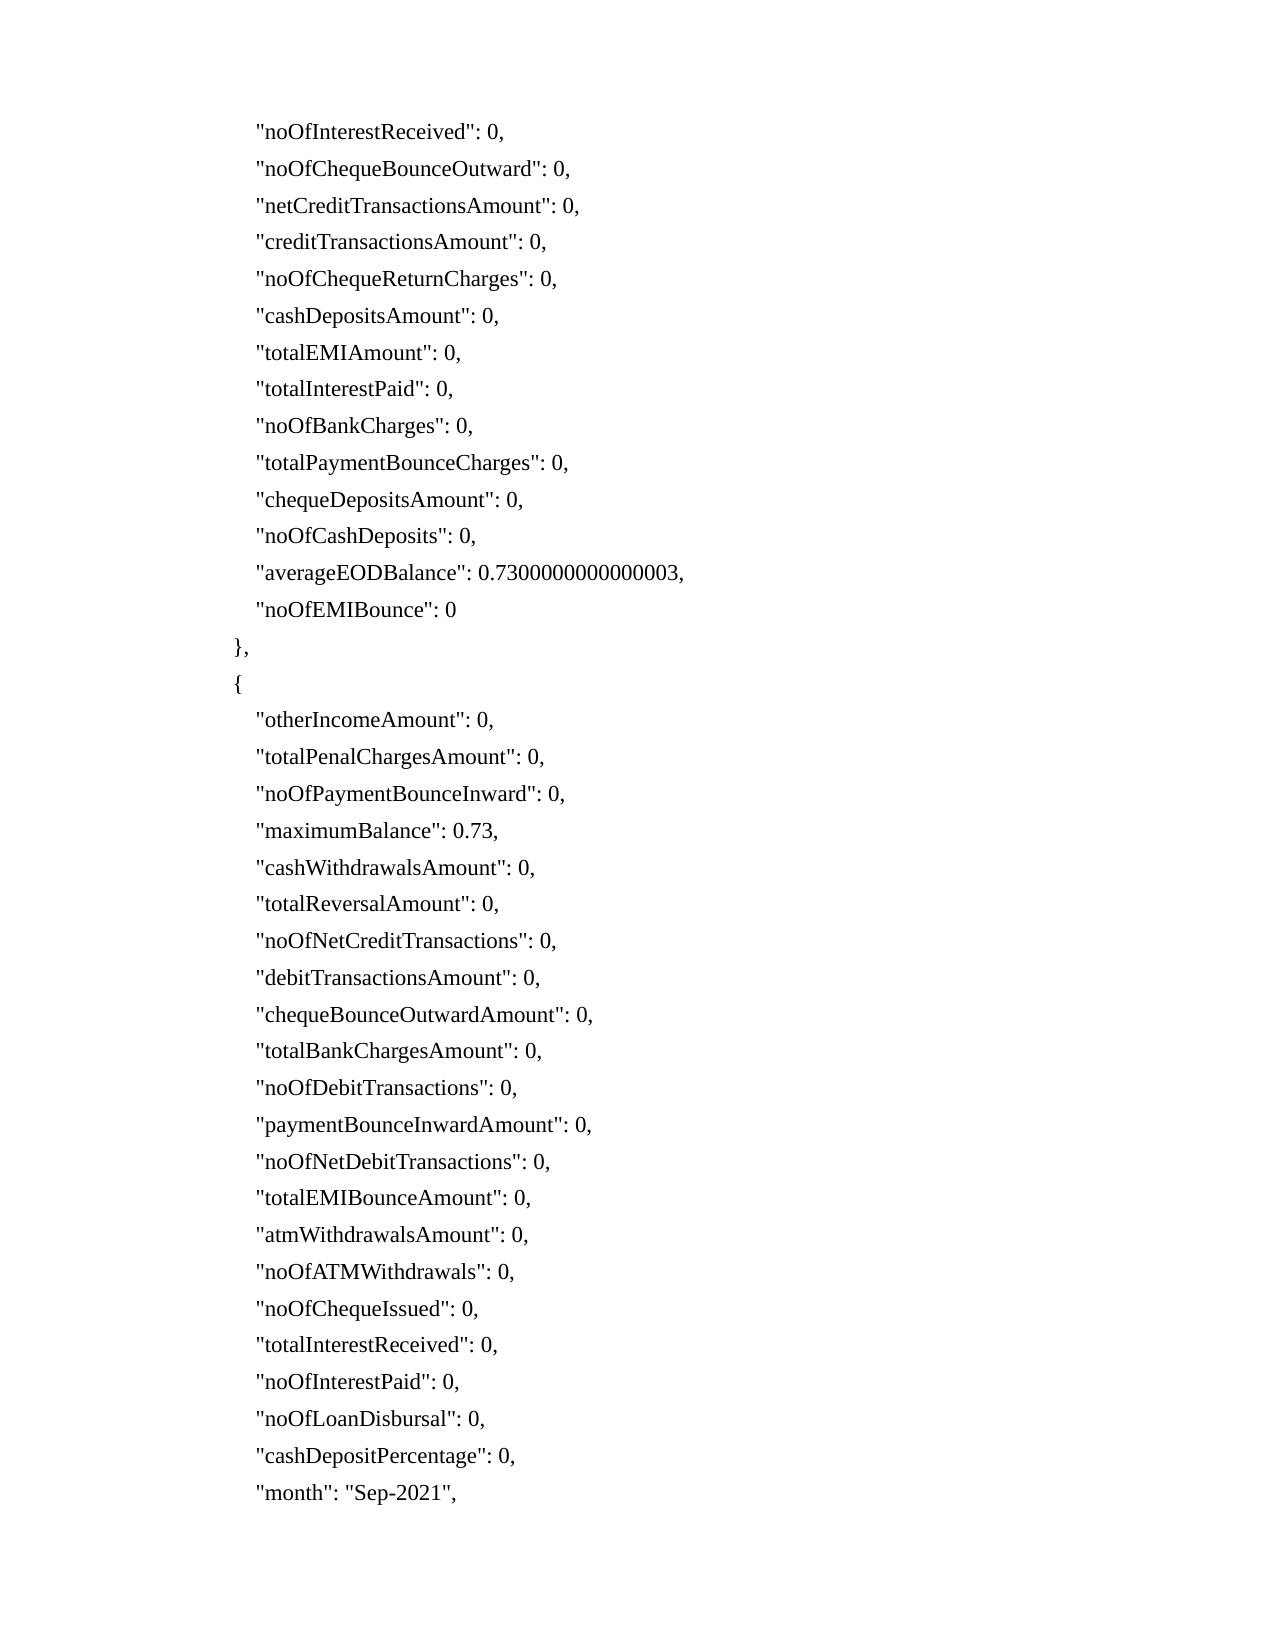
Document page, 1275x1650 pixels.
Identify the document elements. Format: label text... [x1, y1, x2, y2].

text "noOfChequeIssued": 0, [118, 1295, 1157, 1321]
text "totalInterestPaid": 0, [118, 376, 1157, 402]
text "otherIncomeAmount": 0, [118, 706, 1157, 733]
text "totalReversalAmount": 0, [118, 890, 1157, 917]
text "noOfInterestPaid": 0, [118, 1368, 1157, 1395]
text "atmWithdrawalsAmount": 0, [118, 1221, 1157, 1248]
text "debitTransactionsAmount": 0, [118, 964, 1157, 990]
text "totalPenalChargesAmount": 0, [118, 743, 1157, 769]
text "netCreditTransactionsAmount": 0, [118, 192, 1157, 218]
text "noOfChequeReturnCharges": 0, [118, 265, 1157, 292]
text "noOfNetDebitTransactions": 0, [118, 1148, 1157, 1174]
text "cashWithdrawalsAmount": 0, [118, 853, 1157, 880]
text "noOfATMWithdrawals": 0, [118, 1258, 1157, 1284]
text "noOfLoanDisbursal": 0, [118, 1405, 1157, 1431]
text "month": "Sep-2021", [118, 1479, 1157, 1505]
text "averageEODBalance": 0.7300000000000003, [118, 559, 1157, 586]
text "cashDepositsAmount": 0, [118, 302, 1157, 328]
text }, [118, 633, 1157, 659]
text "totalPaymentBounceCharges": 0, [118, 449, 1157, 475]
text { [118, 670, 1157, 696]
text "chequeBounceOutwardAmount": 0, [118, 1001, 1157, 1027]
text "totalInterestReceived": 0, [118, 1332, 1157, 1358]
text "cashDepositPercentage": 0, [118, 1442, 1157, 1468]
text "totalBankChargesAmount": 0, [118, 1037, 1157, 1064]
text "paymentBounceInwardAmount": 0, [118, 1111, 1157, 1137]
text "chequeDepositsAmount": 0, [118, 486, 1157, 512]
text "creditTransactionsAmount": 0, [118, 228, 1157, 255]
text "noOfBankCharges": 0, [118, 412, 1157, 439]
text "noOfCashDeposits": 0, [118, 523, 1157, 549]
text "noOfPaymentBounceInward": 0, [118, 780, 1157, 806]
text "noOfEMIBounce": 0 [118, 596, 1157, 622]
text "noOfDebitTransactions": 0, [118, 1074, 1157, 1101]
text "noOfChequeBounceOutward": 0, [118, 155, 1157, 181]
text "totalEMIAmount": 0, [118, 339, 1157, 365]
text "maximumBalance": 0.73, [118, 817, 1157, 843]
text "noOfNetCreditTransactions": 0, [118, 927, 1157, 953]
text "noOfInterestReceived": 0, [118, 118, 1157, 144]
text "totalEMIBounceAmount": 0, [118, 1184, 1157, 1211]
